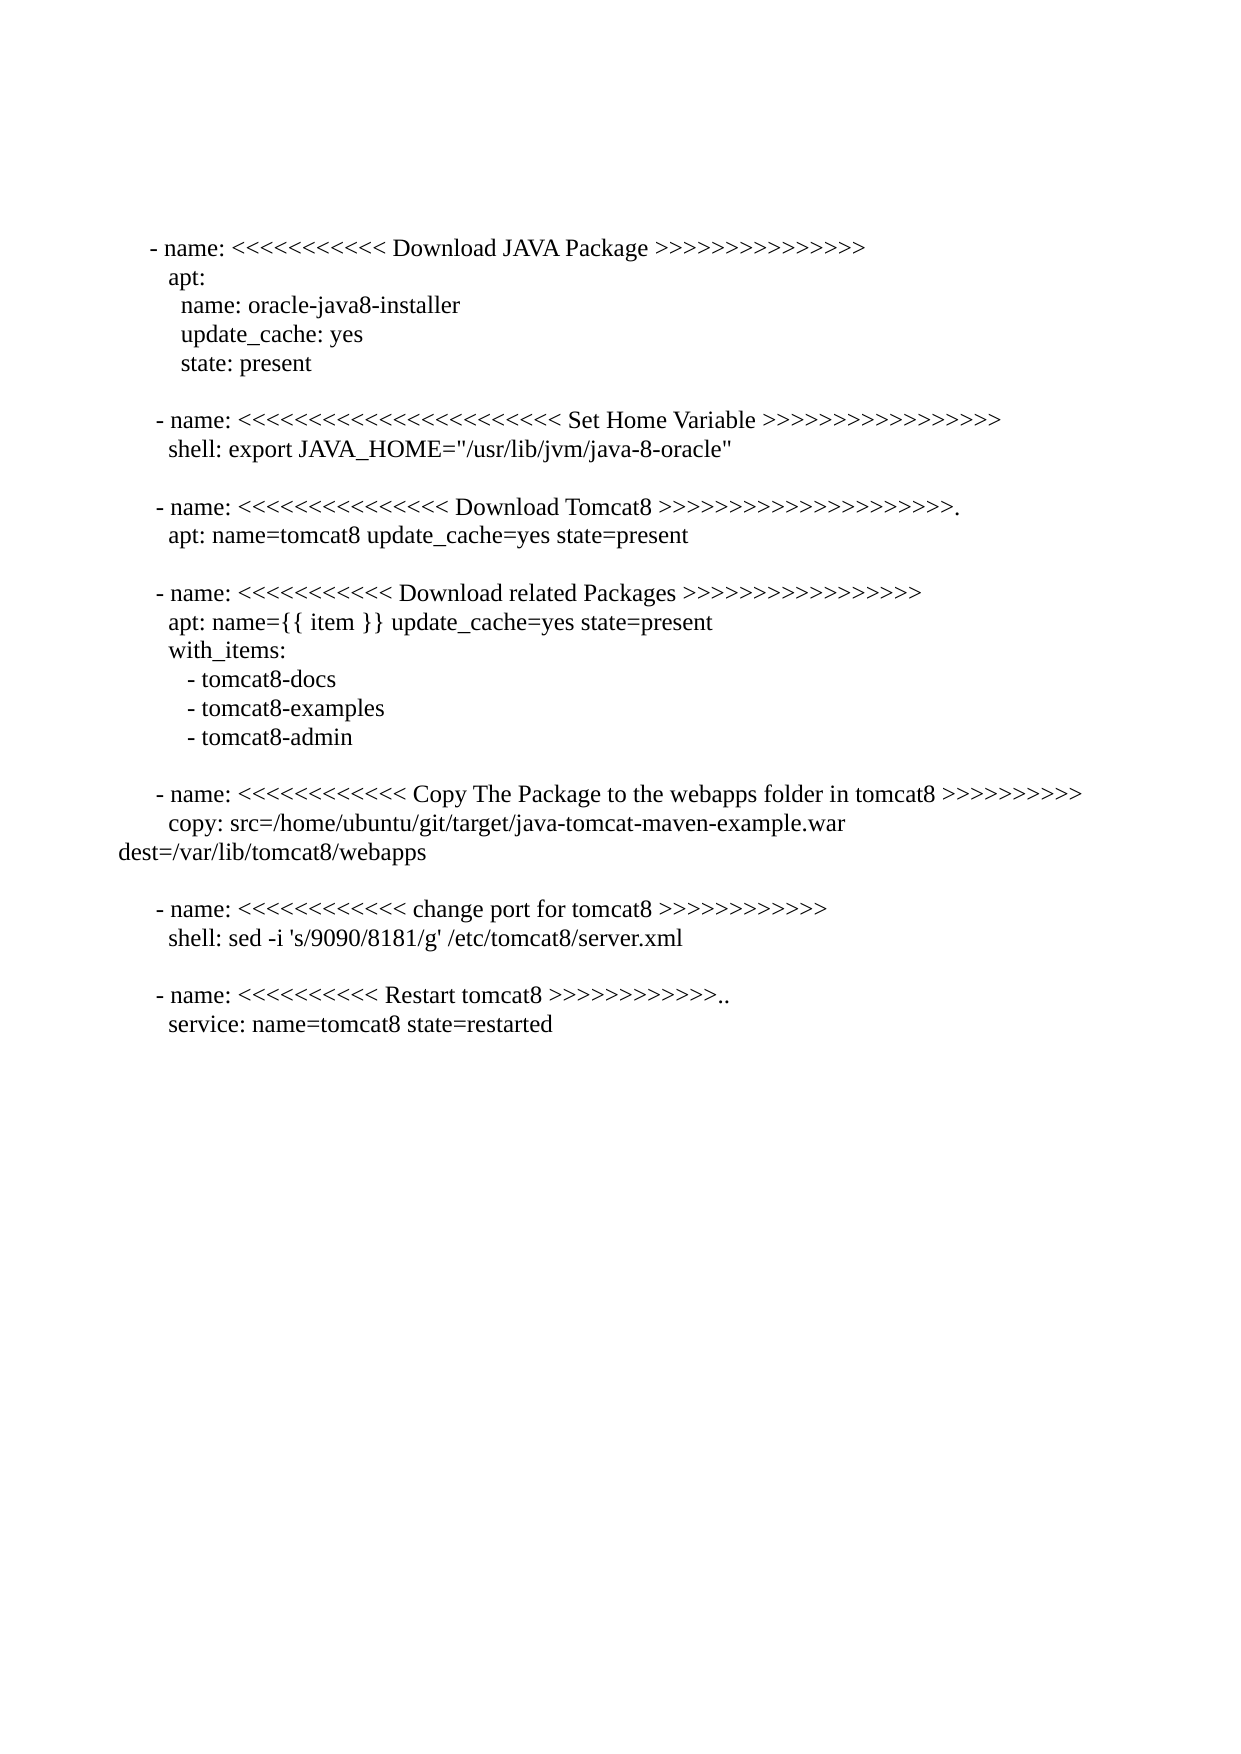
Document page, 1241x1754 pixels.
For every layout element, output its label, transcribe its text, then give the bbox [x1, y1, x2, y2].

text apt: [118, 262, 1122, 291]
text - name: <<<<<<<<<<<<<<< Download Tomcat8 >>>>>>>>>>>>>>>>>>>>>. [118, 492, 1122, 521]
text - name: <<<<<<<<<<<< change port for tomcat8 >>>>>>>>>>>> [118, 894, 1122, 923]
text - name: <<<<<<<<<<<< Copy The Package to the webapps folder in tomcat8 >>>>>>>>>> [118, 779, 1122, 808]
text - name: <<<<<<<<<< Restart tomcat8 >>>>>>>>>>>>.. [118, 981, 1122, 1009]
text - tomcat8-docs [118, 664, 1122, 693]
text - name: <<<<<<<<<<< Download related Packages >>>>>>>>>>>>>>>>> [118, 578, 1122, 607]
text service: name=tomcat8 state=restarted [118, 1009, 1122, 1038]
text - tomcat8-examples [118, 693, 1122, 722]
text name: oracle-java8-installer [118, 291, 1122, 319]
text copy: src=/home/ubuntu/git/target/java-tomcat-maven-example.war dest=/var/lib/tomcat8/webapps [118, 808, 1122, 866]
text - name: <<<<<<<<<<< Download JAVA Package >>>>>>>>>>>>>>> [118, 233, 1122, 262]
text shell: sed -i 's/9090/8181/g' /etc/tomcat8/server.xml [118, 923, 1122, 952]
text - name: <<<<<<<<<<<<<<<<<<<<<<< Set Home Variable >>>>>>>>>>>>>>>>> [118, 406, 1122, 434]
text apt: name=tomcat8 update_cache=yes state=present [118, 521, 1122, 549]
text - tomcat8-admin [118, 722, 1122, 751]
text shell: export JAVA_HOME="/usr/lib/jvm/java-8-oracle" [118, 434, 1122, 463]
text update_cache: yes [118, 319, 1122, 348]
text apt: name={{ item }} update_cache=yes state=present [118, 607, 1122, 636]
text state: present [118, 348, 1122, 377]
text with_items: [118, 636, 1122, 664]
